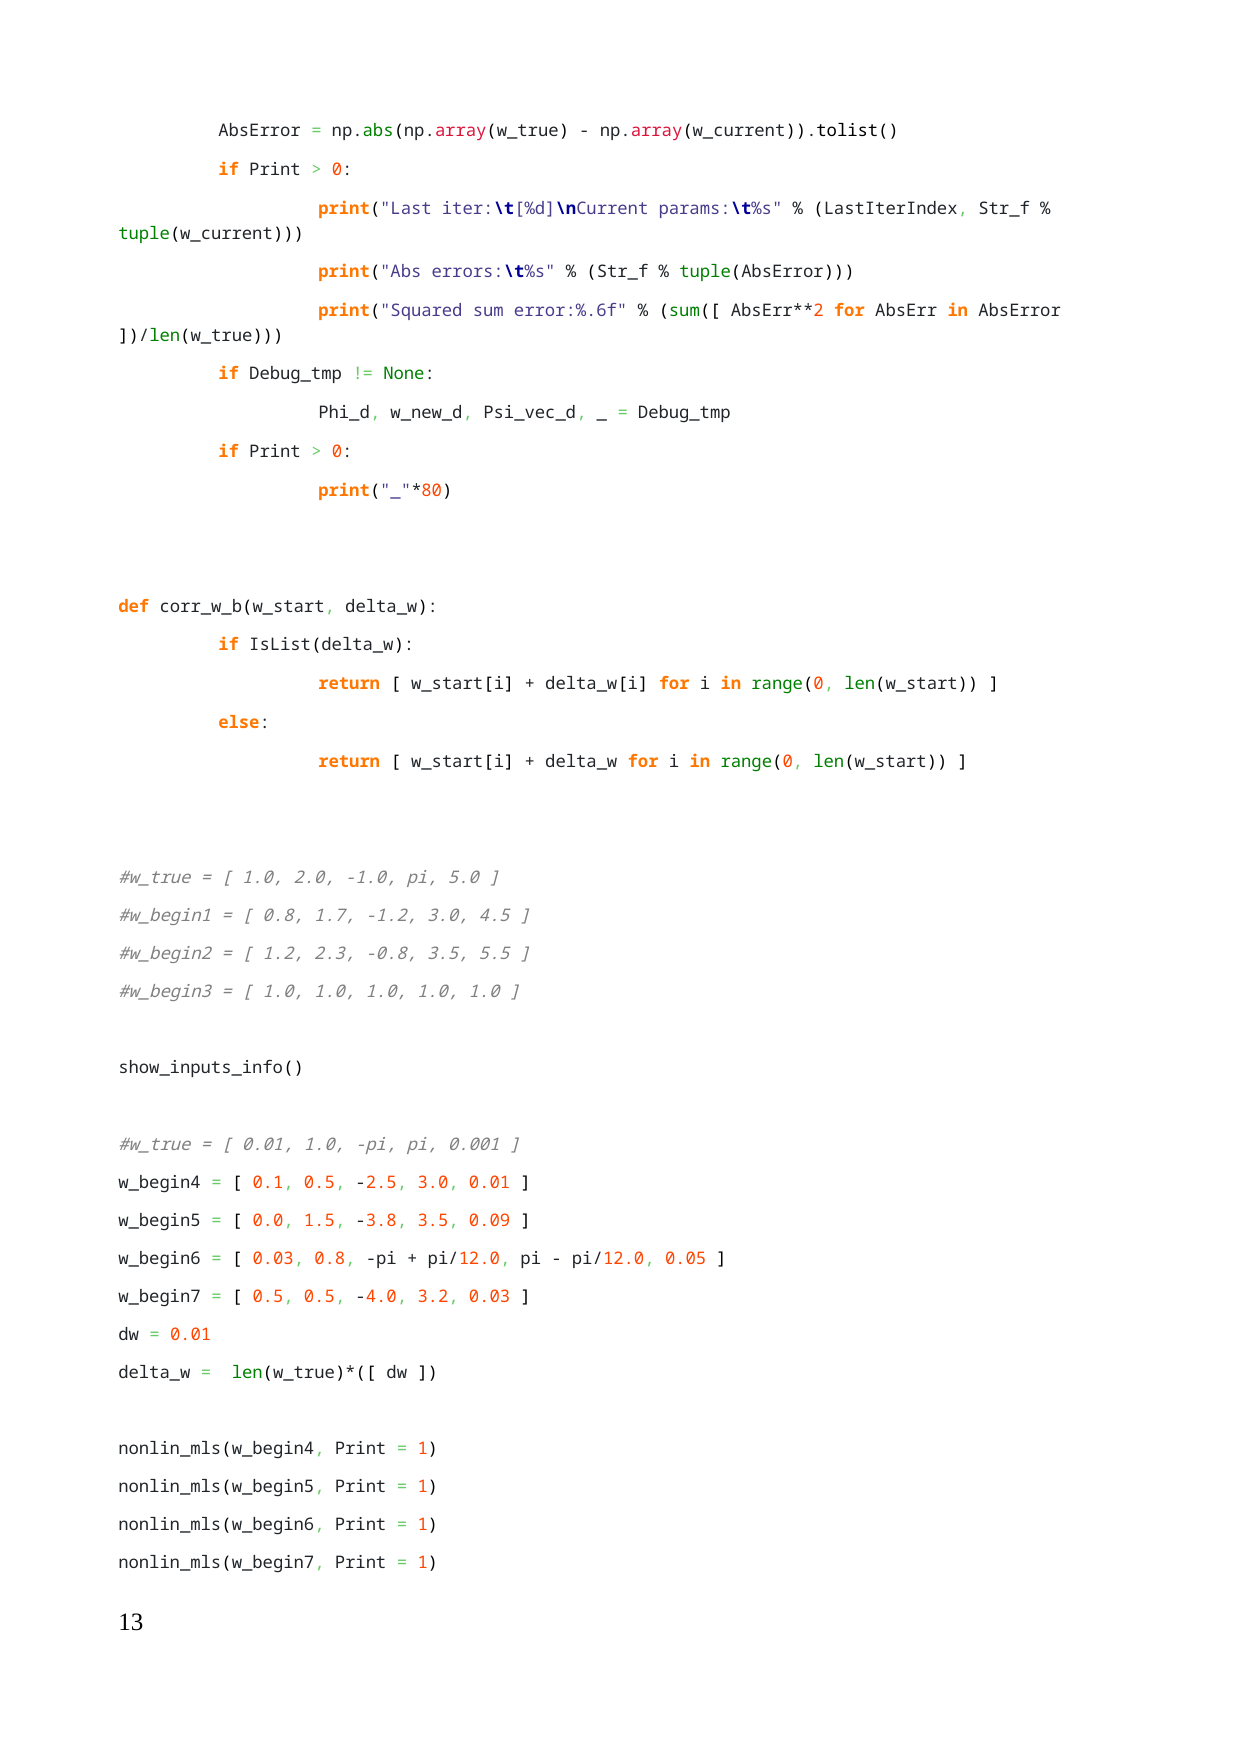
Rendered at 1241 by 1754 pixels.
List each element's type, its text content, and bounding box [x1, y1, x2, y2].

text #w_begin2 = [ 1.2, 2.3, -0.8, 3.5, 5.5 ] [118, 941, 1122, 964]
text else: [118, 710, 1122, 735]
text Phi_d, w_new_d, Psi_vec_d, _ = Debug_tmp [118, 400, 1122, 424]
text print("Abs errors:\t%s" % (Str_f % tuple(AbsError))) [118, 259, 1122, 284]
text w_begin6 = [ 0.03, 0.8, -pi + pi/12.0, pi - pi/12.0, 0.05 ] [118, 1246, 1122, 1269]
text return [ w_start[i] + delta_w[i] for i in range(0, len(w_start)) ] [118, 671, 1122, 696]
text if Debug_tmp != None: [118, 361, 1122, 385]
text nonlin_mls(w_begin7, Print = 1) [118, 1550, 1122, 1573]
text show_inputs_info() [118, 1055, 1122, 1079]
text nonlin_mls(w_begin5, Print = 1) [118, 1474, 1122, 1497]
text if Print > 0: [118, 439, 1122, 464]
text dw = 0.01 [118, 1322, 1122, 1345]
text nonlin_mls(w_begin4, Print = 1) [118, 1436, 1122, 1459]
text def corr_w_b(w_start, delta_w): [118, 594, 1122, 617]
text AbsError = np.abs(np.array(w_true) - np.array(w_current)).tolist() [118, 118, 1122, 143]
text w_begin4 = [ 0.1, 0.5, -2.5, 3.0, 0.01 ] [118, 1170, 1122, 1193]
text w_begin7 = [ 0.5, 0.5, -4.0, 3.2, 0.03 ] [118, 1284, 1122, 1307]
text return [ w_start[i] + delta_w for i in range(0, len(w_start)) ] [118, 749, 1122, 774]
text #w_true = [ 0.01, 1.0, -pi, pi, 0.001 ] [118, 1132, 1122, 1155]
text if IsList(delta_w): [118, 632, 1122, 657]
text print("Squared sum error:%.6f" % (sum([ AbsErr**2 for AbsErr in AbsError ])/len(w_true))) [118, 298, 1122, 346]
text print("Last iter:\t[%d]\nCurrent params:\t%s" % (LastIterIndex, Str_f % tuple(w_current))) [118, 196, 1122, 244]
text if Print > 0: [118, 157, 1122, 182]
text delta_w = len(w_true)*([ dw ]) [118, 1360, 1122, 1383]
text nonlin_mls(w_begin6, Print = 1) [118, 1512, 1122, 1536]
text #w_begin1 = [ 0.8, 1.7, -1.2, 3.0, 4.5 ] [118, 903, 1122, 927]
text #w_begin3 = [ 1.0, 1.0, 1.0, 1.0, 1.0 ] [118, 979, 1122, 1003]
text w_begin5 = [ 0.0, 1.5, -3.8, 3.5, 0.09 ] [118, 1208, 1122, 1231]
text print("_"*80) [118, 478, 1122, 503]
text #w_true = [ 1.0, 2.0, -1.0, pi, 5.0 ] [118, 865, 1122, 888]
